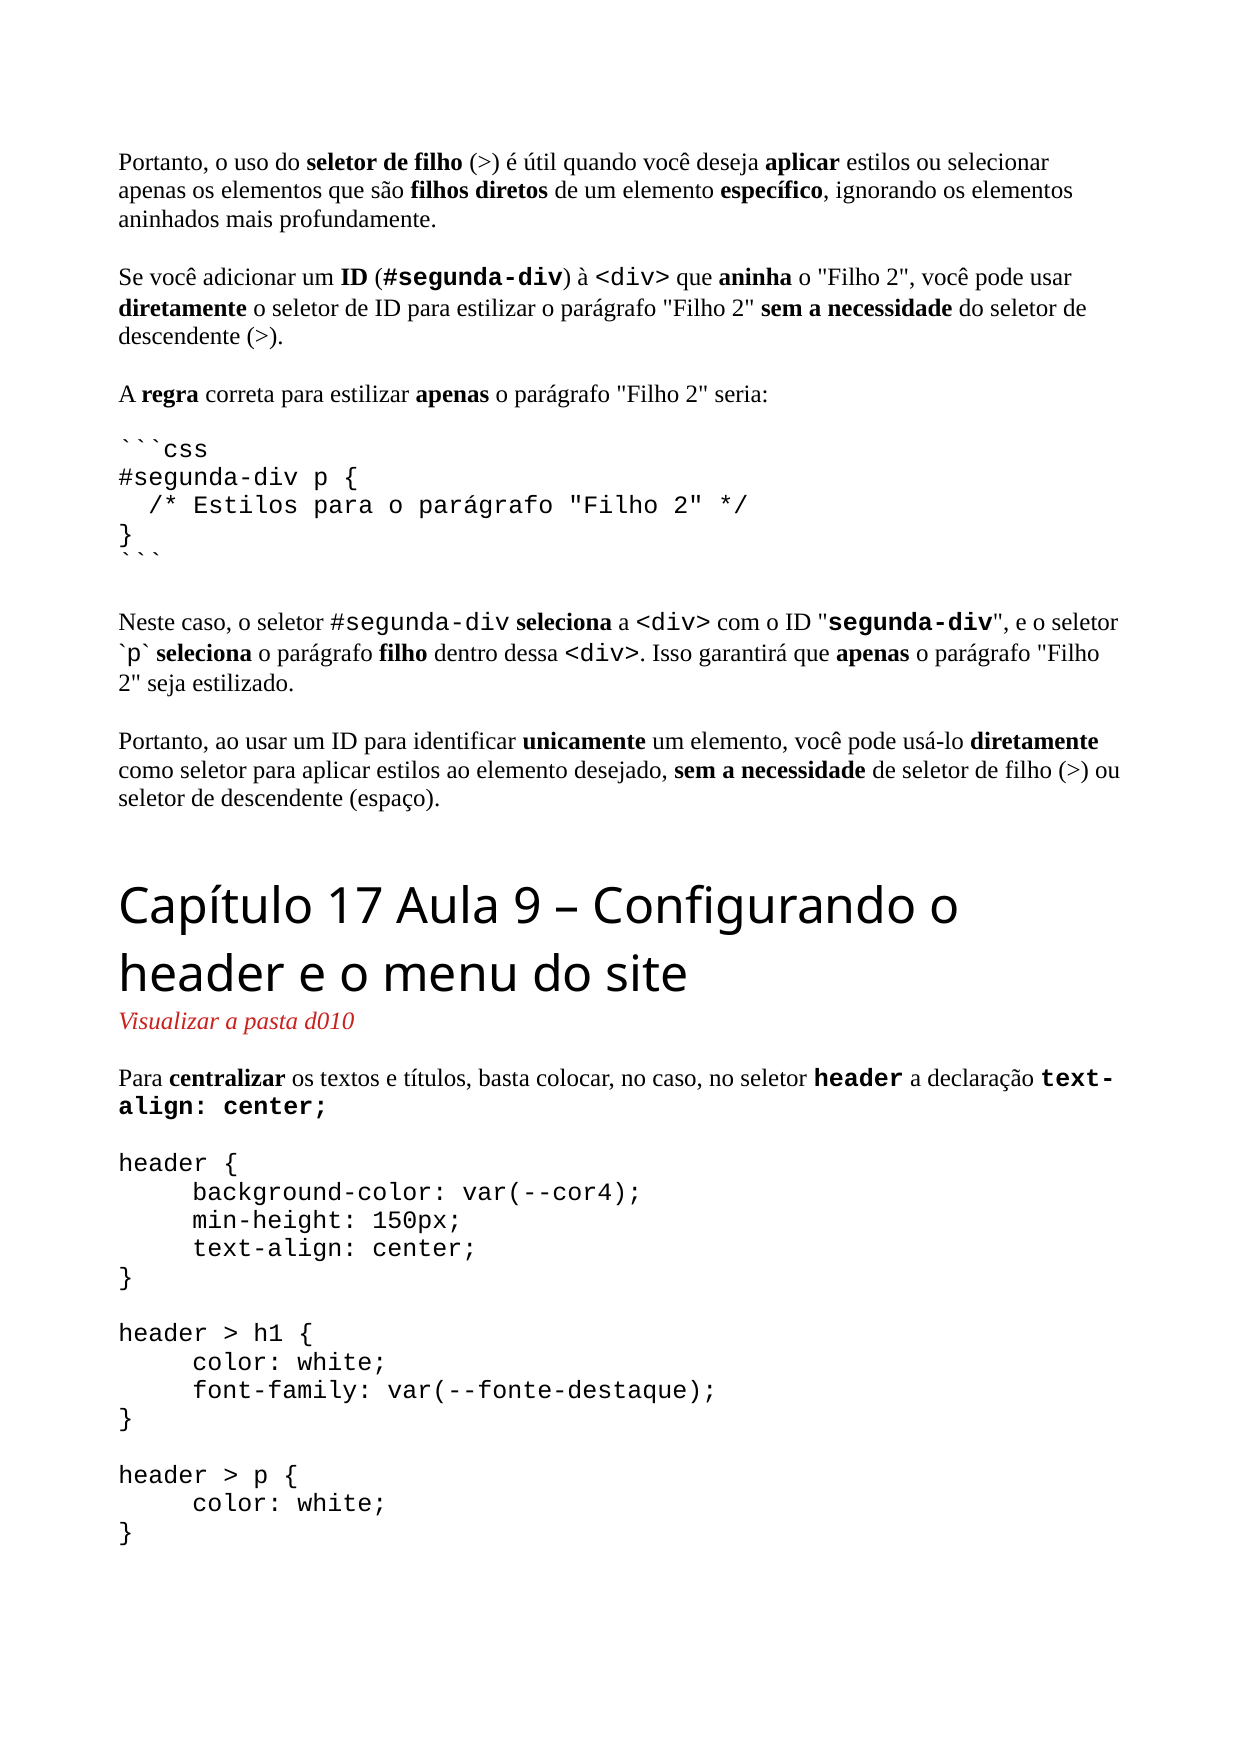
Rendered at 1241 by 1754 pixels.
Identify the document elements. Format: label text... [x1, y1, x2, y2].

text font-family: var(--fonte-destaque); [118, 1378, 1122, 1406]
text ```css [118, 436, 1122, 465]
text Para centralizar os textos e títulos, basta colocar, no caso, no seletor header a declaração text-align: center; [118, 1063, 1122, 1122]
text min-height: 150px; [118, 1208, 1122, 1236]
text ``` [118, 550, 1122, 578]
text } [118, 1406, 1122, 1434]
text Portanto, o uso do seletor de filho (>) é útil quando você deseja aplicar estilos ou selecionar apenas os elementos que são filhos diretos de um elemento específico, ignorando os elementos aninhados mais profundamente. [118, 147, 1122, 233]
text header > h1 { [118, 1321, 1122, 1349]
text Portanto, ao usar um ID para identificar unicamente um elemento, você pode usá-lo diretamente como seletor para aplicar estilos ao elemento desejado, sem a necessidade de seletor de filho (>) ou seletor de descendente (espaço). [118, 726, 1122, 812]
text header > p { [118, 1463, 1122, 1491]
text Neste caso, o seletor #segunda-div seleciona a <div> com o ID "segunda-div", e o seletor `p` seleciona o parágrafo filho dentro dessa <div>. Isso garantirá que apenas o parágrafo "Filho 2" seja estilizado. [118, 607, 1122, 697]
text color: white; [118, 1349, 1122, 1378]
text background-color: var(--cor4); [118, 1179, 1122, 1208]
text Visualizar a pasta d010 [118, 1006, 1122, 1035]
text } [118, 521, 1122, 550]
text color: white; [118, 1491, 1122, 1519]
text } [118, 1519, 1122, 1548]
text #segunda-div p { [118, 465, 1122, 493]
text A regra correta para estilizar apenas o parágrafo "Filho 2" seria: [118, 379, 1122, 408]
text header { [118, 1151, 1122, 1179]
text /* Estilos para o parágrafo "Filho 2" */ [118, 493, 1122, 521]
text } [118, 1264, 1122, 1293]
text text-align: center; [118, 1236, 1122, 1264]
subtitle Capítulo 17 Aula 9 – Configurando o header e o menu do site [118, 870, 1122, 1006]
text Se você adicionar um ID (#segunda-div) à <div> que aninha o "Filho 2", você pode usar diretamente o seletor de ID para estilizar o parágrafo "Filho 2" sem a necessidade do seletor de descendente (>). [118, 262, 1122, 350]
